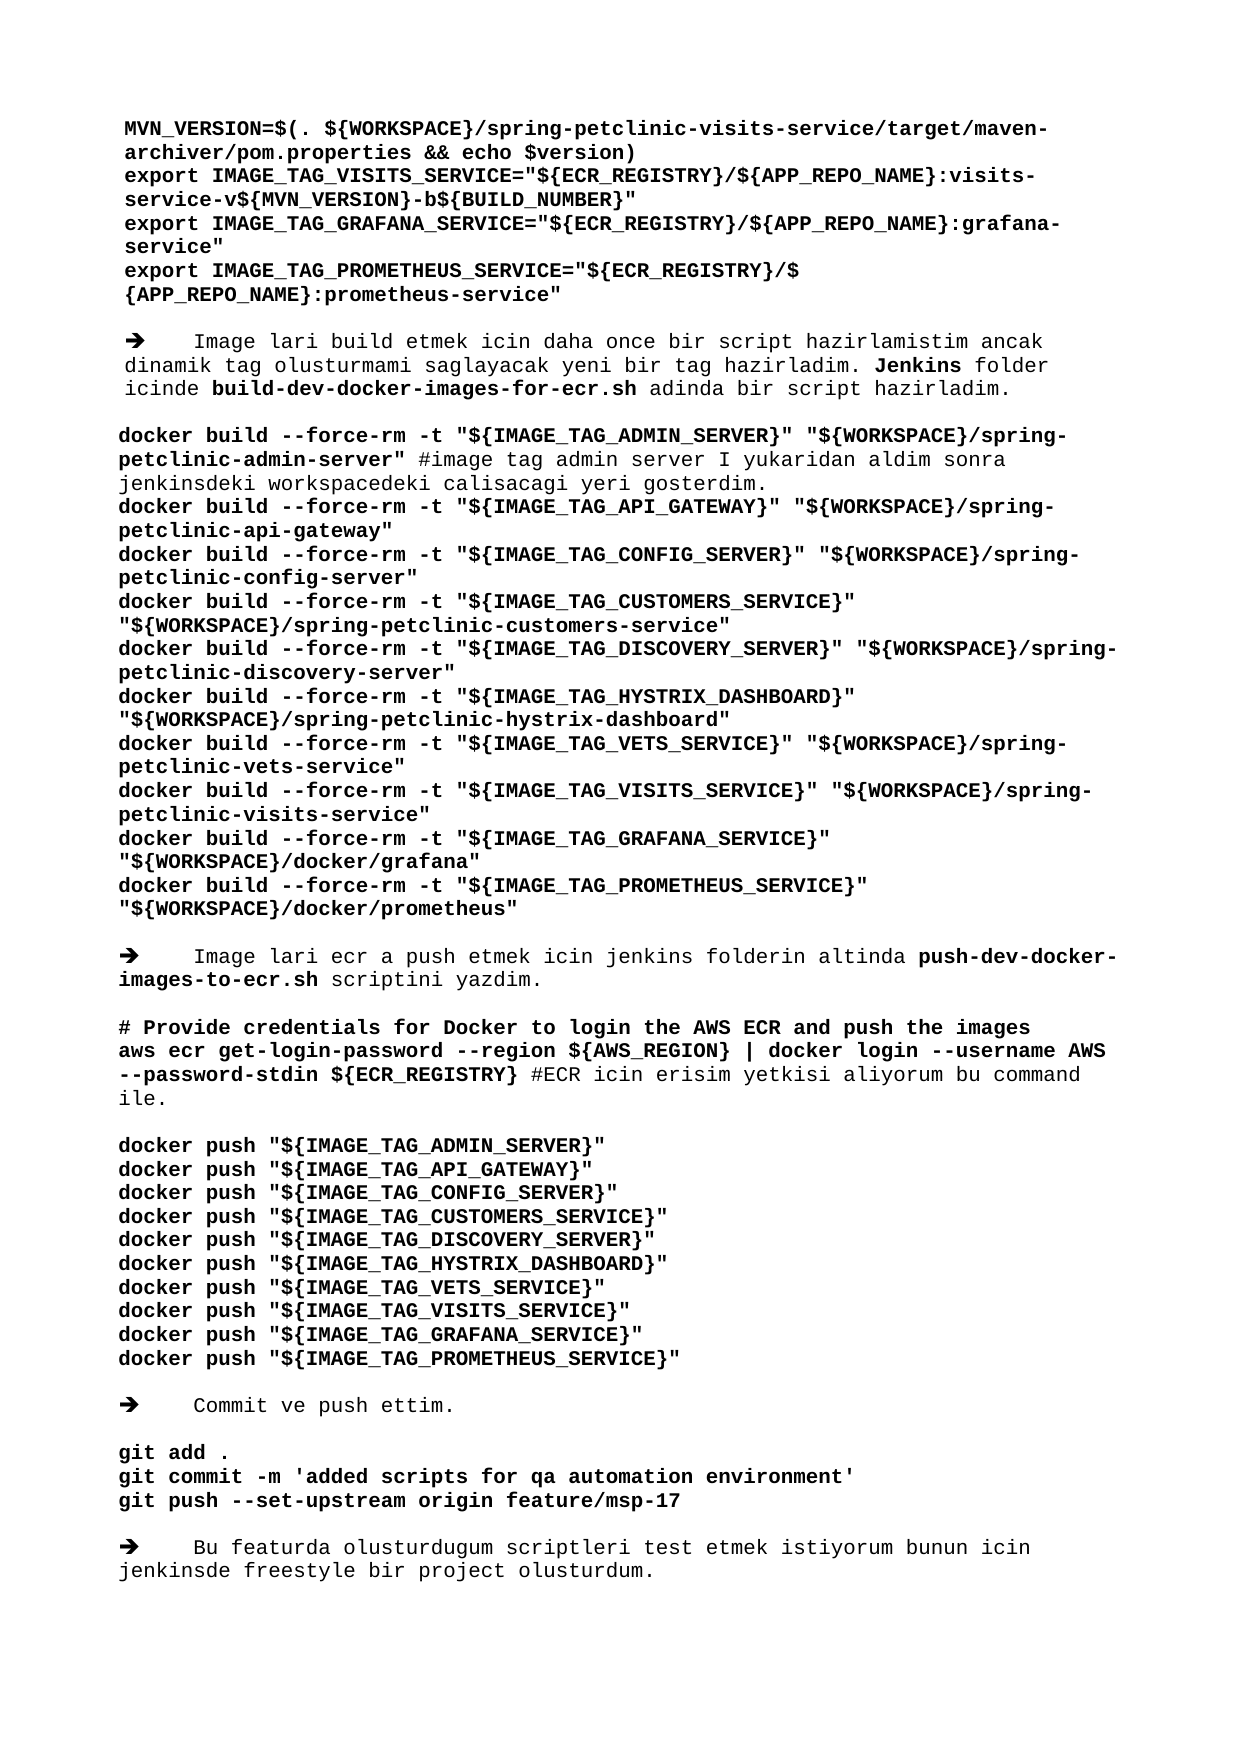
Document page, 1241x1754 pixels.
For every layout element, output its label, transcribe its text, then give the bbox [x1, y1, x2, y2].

list Commit ve push ettim. [118, 1395, 1122, 1419]
text docker build --force-rm -t "${IMAGE_TAG_HYSTRIX_DASHBOARD}" "${WORKSPACE}/spring-petclinic-hystrix-dashboard" [118, 686, 1122, 733]
text docker push "${IMAGE_TAG_CUSTOMERS_SERVICE}" [118, 1206, 1122, 1229]
text # Provide credentials for Docker to login the AWS ECR and push the images [118, 1017, 1122, 1040]
text docker build --force-rm -t "${IMAGE_TAG_PROMETHEUS_SERVICE}" "${WORKSPACE}/docker/prometheus" [118, 875, 1122, 922]
text docker push "${IMAGE_TAG_DISCOVERY_SERVER}" [118, 1229, 1122, 1253]
text docker build --force-rm -t "${IMAGE_TAG_API_GATEWAY}" "${WORKSPACE}/spring-petclinic-api-gateway" [118, 496, 1122, 544]
text docker push "${IMAGE_TAG_VETS_SERVICE}" [118, 1277, 1122, 1300]
text docker push "${IMAGE_TAG_ADMIN_SERVER}" [118, 1135, 1122, 1158]
list Image lari build etmek icin daha once bir script hazirlamistim ancak dinamik tag olusturmami saglayacak yeni bir tag hazirladim. Jenkins folder icinde build-dev-docker-images-for-ecr.sh adinda bir script hazirladim. [124, 331, 1122, 402]
text MVN_VERSION=$(. ${WORKSPACE}/spring-petclinic-visits-service/target/maven-archiver/pom.properties && echo $version) [124, 118, 1122, 165]
text export IMAGE_TAG_GRAFANA_SERVICE="${ECR_REGISTRY}/${APP_REPO_NAME}:grafana-service" [124, 213, 1122, 260]
text git add . [118, 1442, 1122, 1466]
text docker build --force-rm -t "${IMAGE_TAG_ADMIN_SERVER}" "${WORKSPACE}/spring-petclinic-admin-server" #image tag admin server I yukaridan aldim sonra jenkinsdeki workspacedeki calisacagi yeri gosterdim. [118, 426, 1122, 496]
text docker build --force-rm -t "${IMAGE_TAG_CONFIG_SERVER}" "${WORKSPACE}/spring-petclinic-config-server" [118, 544, 1122, 591]
text git commit -m 'added scripts for qa automation environment' [118, 1466, 1122, 1489]
text docker build --force-rm -t "${IMAGE_TAG_GRAFANA_SERVICE}" "${WORKSPACE}/docker/grafana" [118, 827, 1122, 875]
text docker push "${IMAGE_TAG_GRAFANA_SERVICE}" [118, 1324, 1122, 1348]
text docker push "${IMAGE_TAG_VISITS_SERVICE}" [118, 1300, 1122, 1324]
text export IMAGE_TAG_VISITS_SERVICE="${ECR_REGISTRY}/${APP_REPO_NAME}:visits-service-v${MVN_VERSION}-b${BUILD_NUMBER}" [124, 165, 1122, 213]
text docker push "${IMAGE_TAG_PROMETHEUS_SERVICE}" [118, 1348, 1122, 1371]
list Bu featurda olusturdugum scriptleri test etmek istiyorum bunun icin jenkinsde freestyle bir project olusturdum. [118, 1537, 1122, 1584]
text docker build --force-rm -t "${IMAGE_TAG_VETS_SERVICE}" "${WORKSPACE}/spring-petclinic-vets-service" [118, 733, 1122, 780]
text docker push "${IMAGE_TAG_HYSTRIX_DASHBOARD}" [118, 1253, 1122, 1277]
text aws ecr get-login-password --region ${AWS_REGION} | docker login --username AWS --password-stdin ${ECR_REGISTRY} #ECR icin erisim yetkisi aliyorum bu command ile. [118, 1040, 1122, 1111]
text docker push "${IMAGE_TAG_CONFIG_SERVER}" [118, 1182, 1122, 1206]
text git push --set-upstream origin feature/msp-17 [118, 1489, 1122, 1513]
text docker build --force-rm -t "${IMAGE_TAG_VISITS_SERVICE}" "${WORKSPACE}/spring-petclinic-visits-service" [118, 780, 1122, 827]
text docker build --force-rm -t "${IMAGE_TAG_DISCOVERY_SERVER}" "${WORKSPACE}/spring-petclinic-discovery-server" [118, 638, 1122, 686]
text docker build --force-rm -t "${IMAGE_TAG_CUSTOMERS_SERVICE}" "${WORKSPACE}/spring-petclinic-customers-service" [118, 591, 1122, 638]
text export IMAGE_TAG_PROMETHEUS_SERVICE="${ECR_REGISTRY}/${APP_REPO_NAME}:prometheus-service" [124, 260, 1122, 307]
text docker push "${IMAGE_TAG_API_GATEWAY}" [118, 1158, 1122, 1182]
list Image lari ecr a push etmek icin jenkins folderin altinda push-dev-docker-images-to-ecr.sh scriptini yazdim. [118, 946, 1122, 993]
